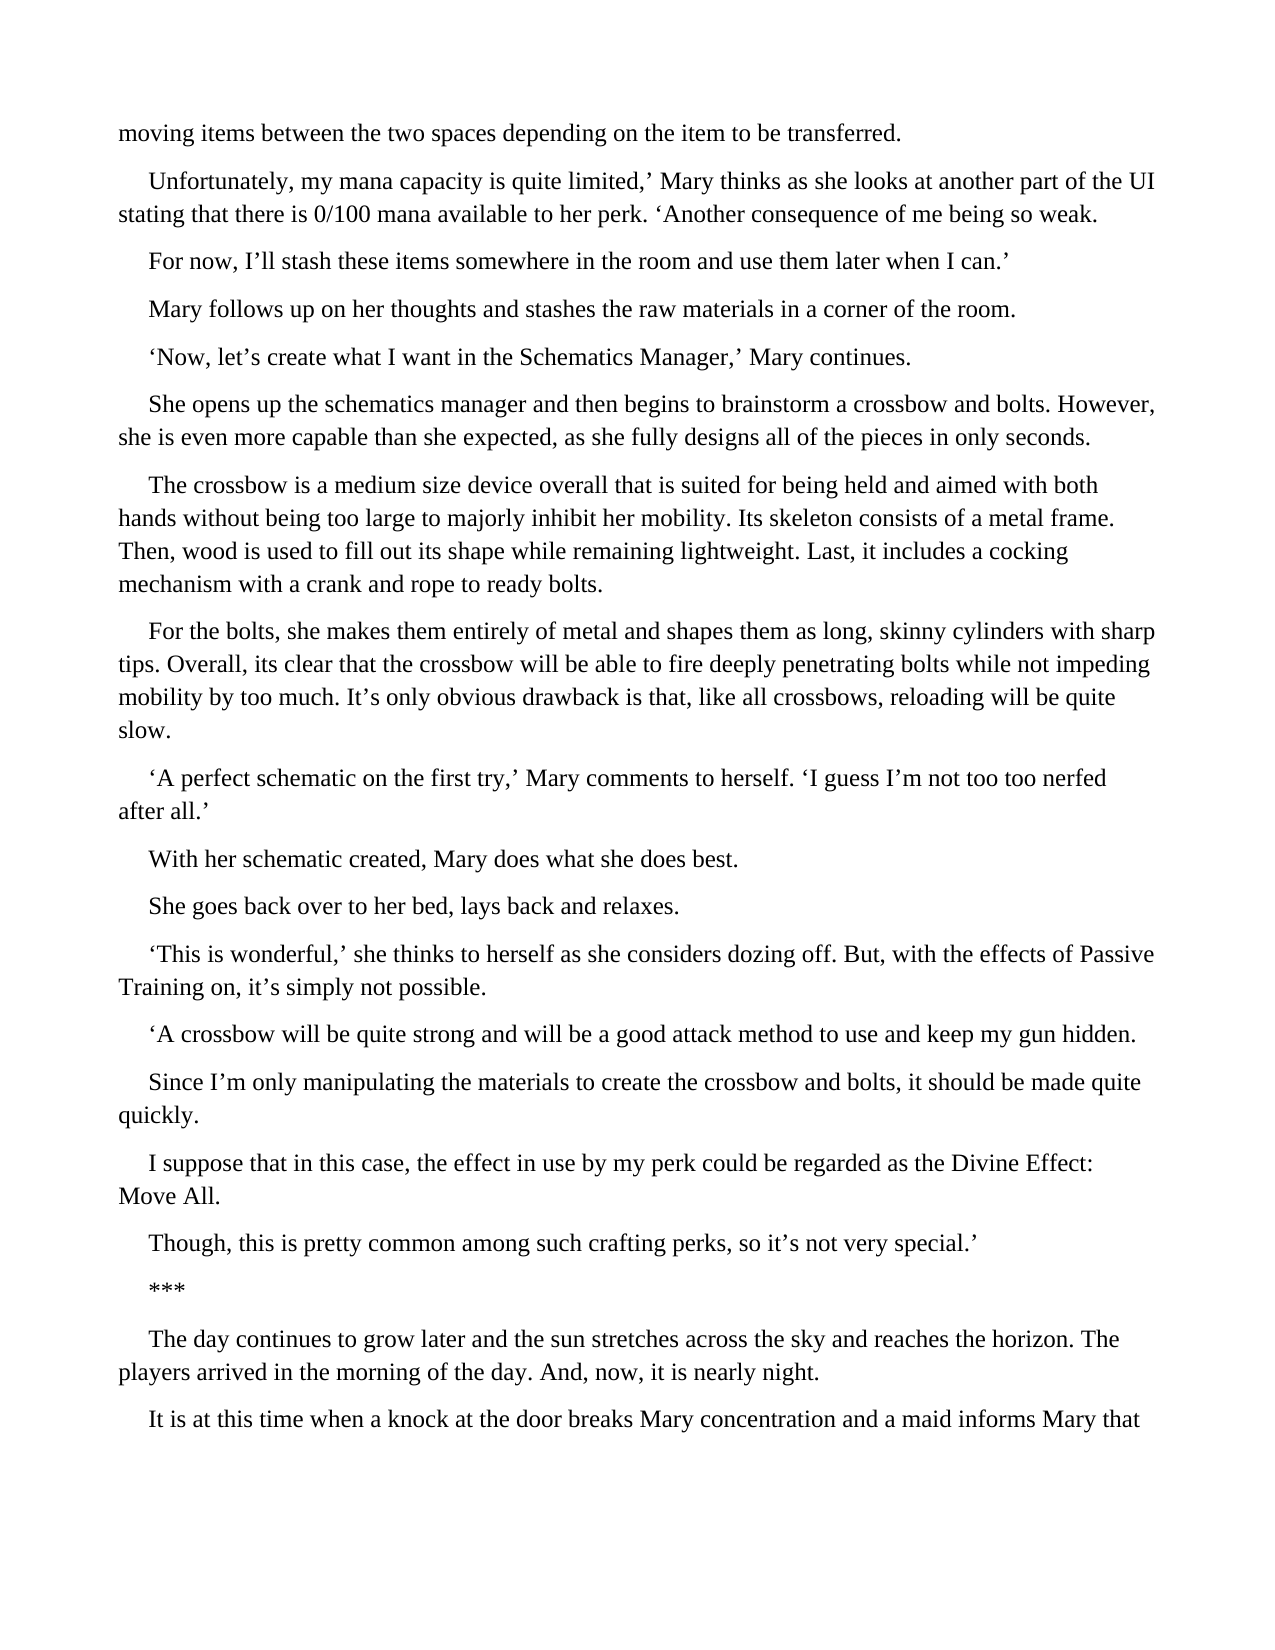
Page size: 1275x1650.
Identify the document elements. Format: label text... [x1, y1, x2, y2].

text I suppose that in this case, the effect in use by my perk could be regarded as the Divine Effect: Move All. [118, 1148, 1157, 1209]
text *** [118, 1276, 1157, 1305]
text Mary follows up on her thoughts and stashes the raw materials in a corner of the room. [118, 294, 1157, 323]
text Unfortunately, my mana capacity is quite limited,’ Mary thinks as she looks at another part of the UI stating that there is 0/100 mana available to her perk. ‘Another consequence of me being so weak. [118, 166, 1157, 227]
text moving items between the two spaces depending on the item to be transferred. [118, 118, 1157, 147]
text The day continues to grow later and the sun stretches across the sky and reaches the horizon. The players arrived in the morning of the day. And, now, it is nearly night. [118, 1324, 1157, 1385]
text She opens up the schematics manager and then begins to brainstorm a crossbow and bolts. However, she is even more capable than she expected, as she fully designs all of the pieces in only seconds. [118, 389, 1157, 451]
text For now, I’ll stash these items somewhere in the room and use them later when I can.’ [118, 246, 1157, 275]
text It is at this time when a knock at the door breaks Mary concentration and a maid informs Mary that [118, 1404, 1157, 1433]
text Though, this is pretty common among such crafting perks, so it’s not very special.’ [118, 1228, 1157, 1257]
text The crossbow is a medium size device overall that is suited for being held and aimed with both hands without being too large to majorly inhibit her mobility. Its skeleton consists of a metal frame. Then, wood is used to fill out its shape while remaining lightweight. Last, it includes a cocking mechanism with a crank and rope to ready bolts. [118, 470, 1157, 598]
text For the bolts, she makes them entirely of metal and shapes them as long, skinny cylinders with sharp tips. Overall, its clear that the crossbow will be able to fire deeply penetrating bolts while not impeding mobility by too much. It’s only obvious drawback is that, like all crossbows, reloading will be quite slow. [118, 616, 1157, 744]
text Since I’m only manipulating the materials to create the crossbow and bolts, it should be made quite quickly. [118, 1067, 1157, 1129]
text She goes back over to her bed, lays back and relaxes. [118, 891, 1157, 920]
text With her schematic created, Mary does what she does best. [118, 844, 1157, 872]
text ‘This is wonderful,’ she thinks to herself as she considers dozing off. But, with the effects of Passive Training on, it’s simply not possible. [118, 939, 1157, 1001]
text ‘Now, let’s create what I want in the Schematics Manager,’ Mary continues. [118, 342, 1157, 370]
text ‘A crossbow will be quite strong and will be a good attack method to use and keep my gun hidden. [118, 1019, 1157, 1048]
text ‘A perfect schematic on the first try,’ Mary comments to herself. ‘I guess I’m not too too nerfed after all.’ [118, 763, 1157, 825]
